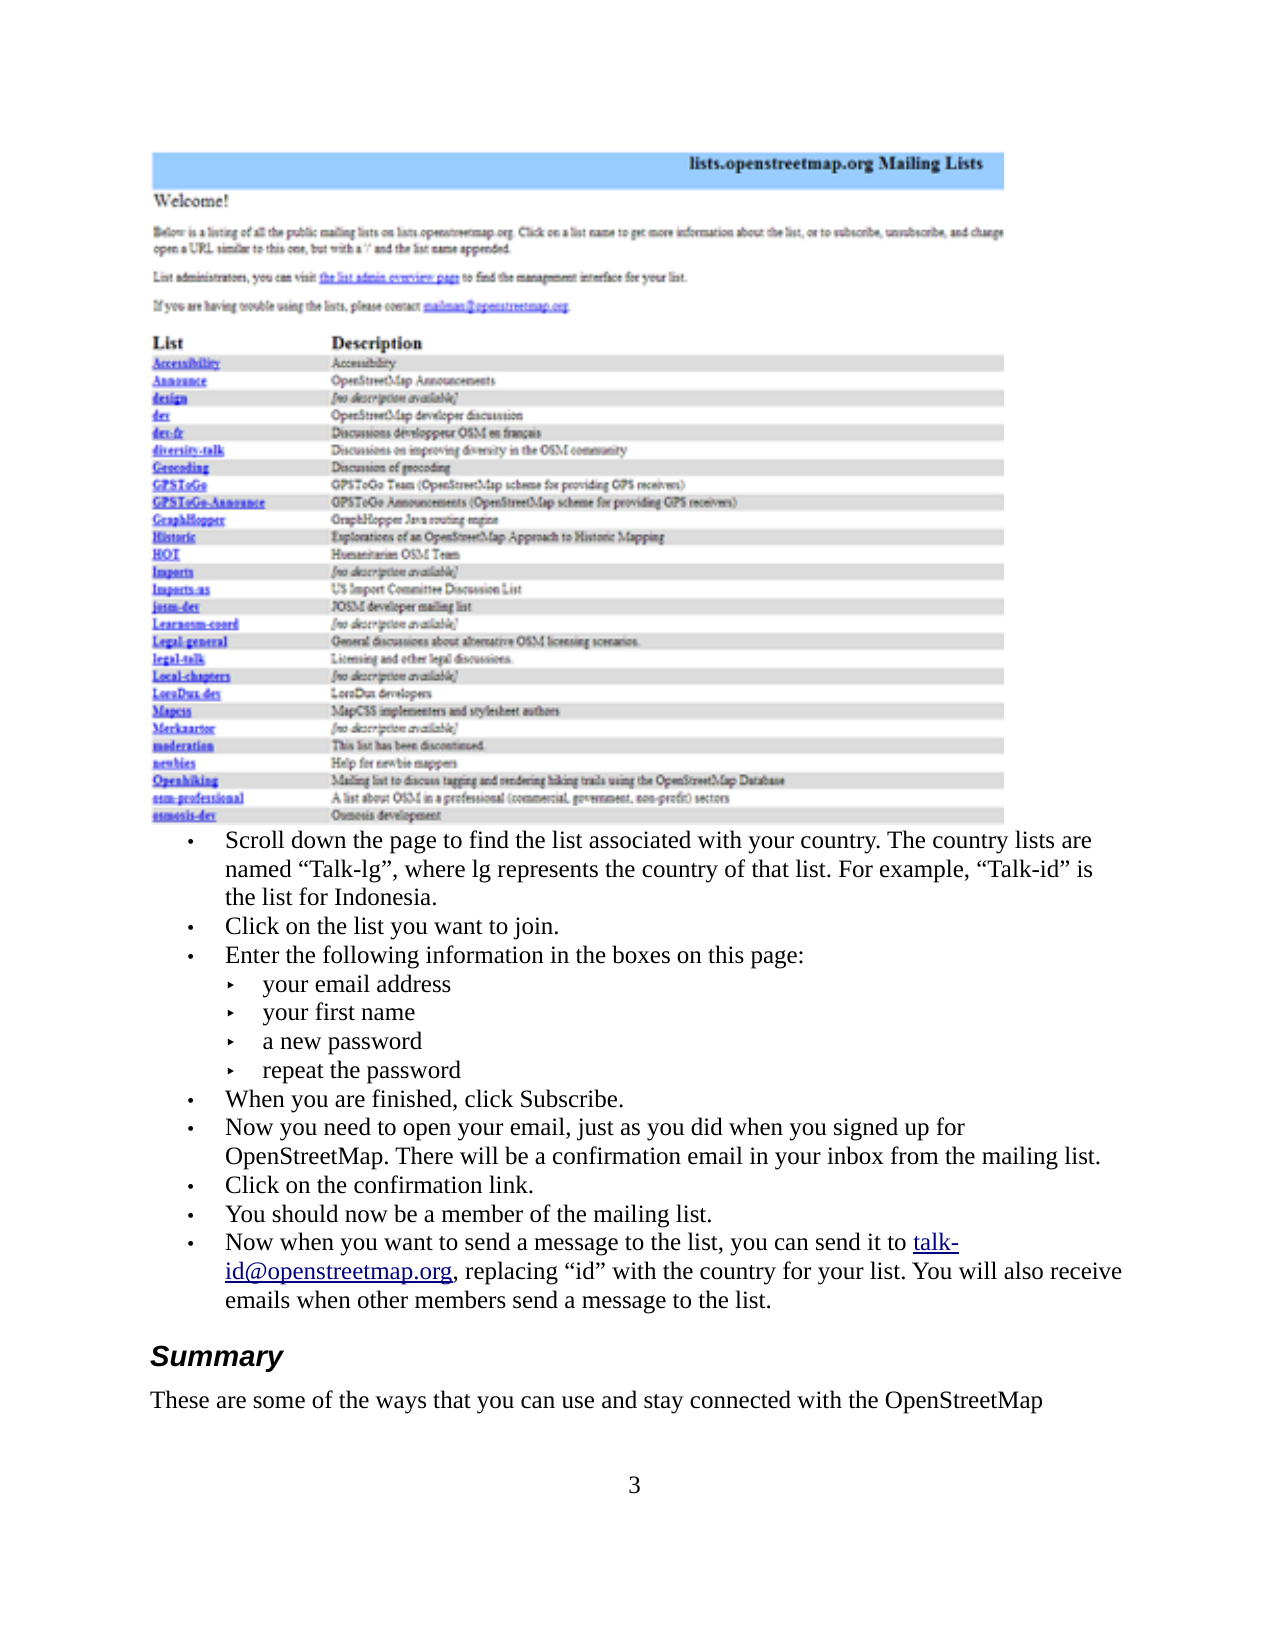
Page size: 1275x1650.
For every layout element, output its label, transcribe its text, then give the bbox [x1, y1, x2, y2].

list Enter the following information in the boxes on this page: [187, 940, 1125, 969]
list Click on the list you want to join. [187, 911, 1125, 940]
text These are some of the ways that you can use and stay connected with the OpenStreetMap [150, 1385, 1125, 1413]
list When you are finished, click Subscribe. [187, 1084, 1125, 1112]
list a new password [225, 1026, 1125, 1055]
subtitle Summary [150, 1339, 1125, 1372]
list Scroll down the page to find the list associated with your country. The country lists are named “Talk-lg”, where lg represents the country of that list. For example, “Talk-id” is the list for Indonesia. [187, 825, 1125, 911]
picture [150, 150, 1005, 825]
list your email address [225, 969, 1125, 997]
list Now you need to open your email, just as you did when you signed up for OpenStreetMap. There will be a confirmation email in your inbox from the mailing list. [187, 1112, 1125, 1170]
list your first name [225, 997, 1125, 1026]
list Click on the confirmation link. [187, 1170, 1125, 1199]
list Now when you want to send a message to the list, you can send it to talk-id@openstreetmap.org, replacing “id” with the country for your list. You will also receive emails when other members send a message to the list. [187, 1227, 1125, 1314]
list repeat the password [225, 1055, 1125, 1084]
list You should now be a member of the mailing list. [187, 1199, 1125, 1227]
